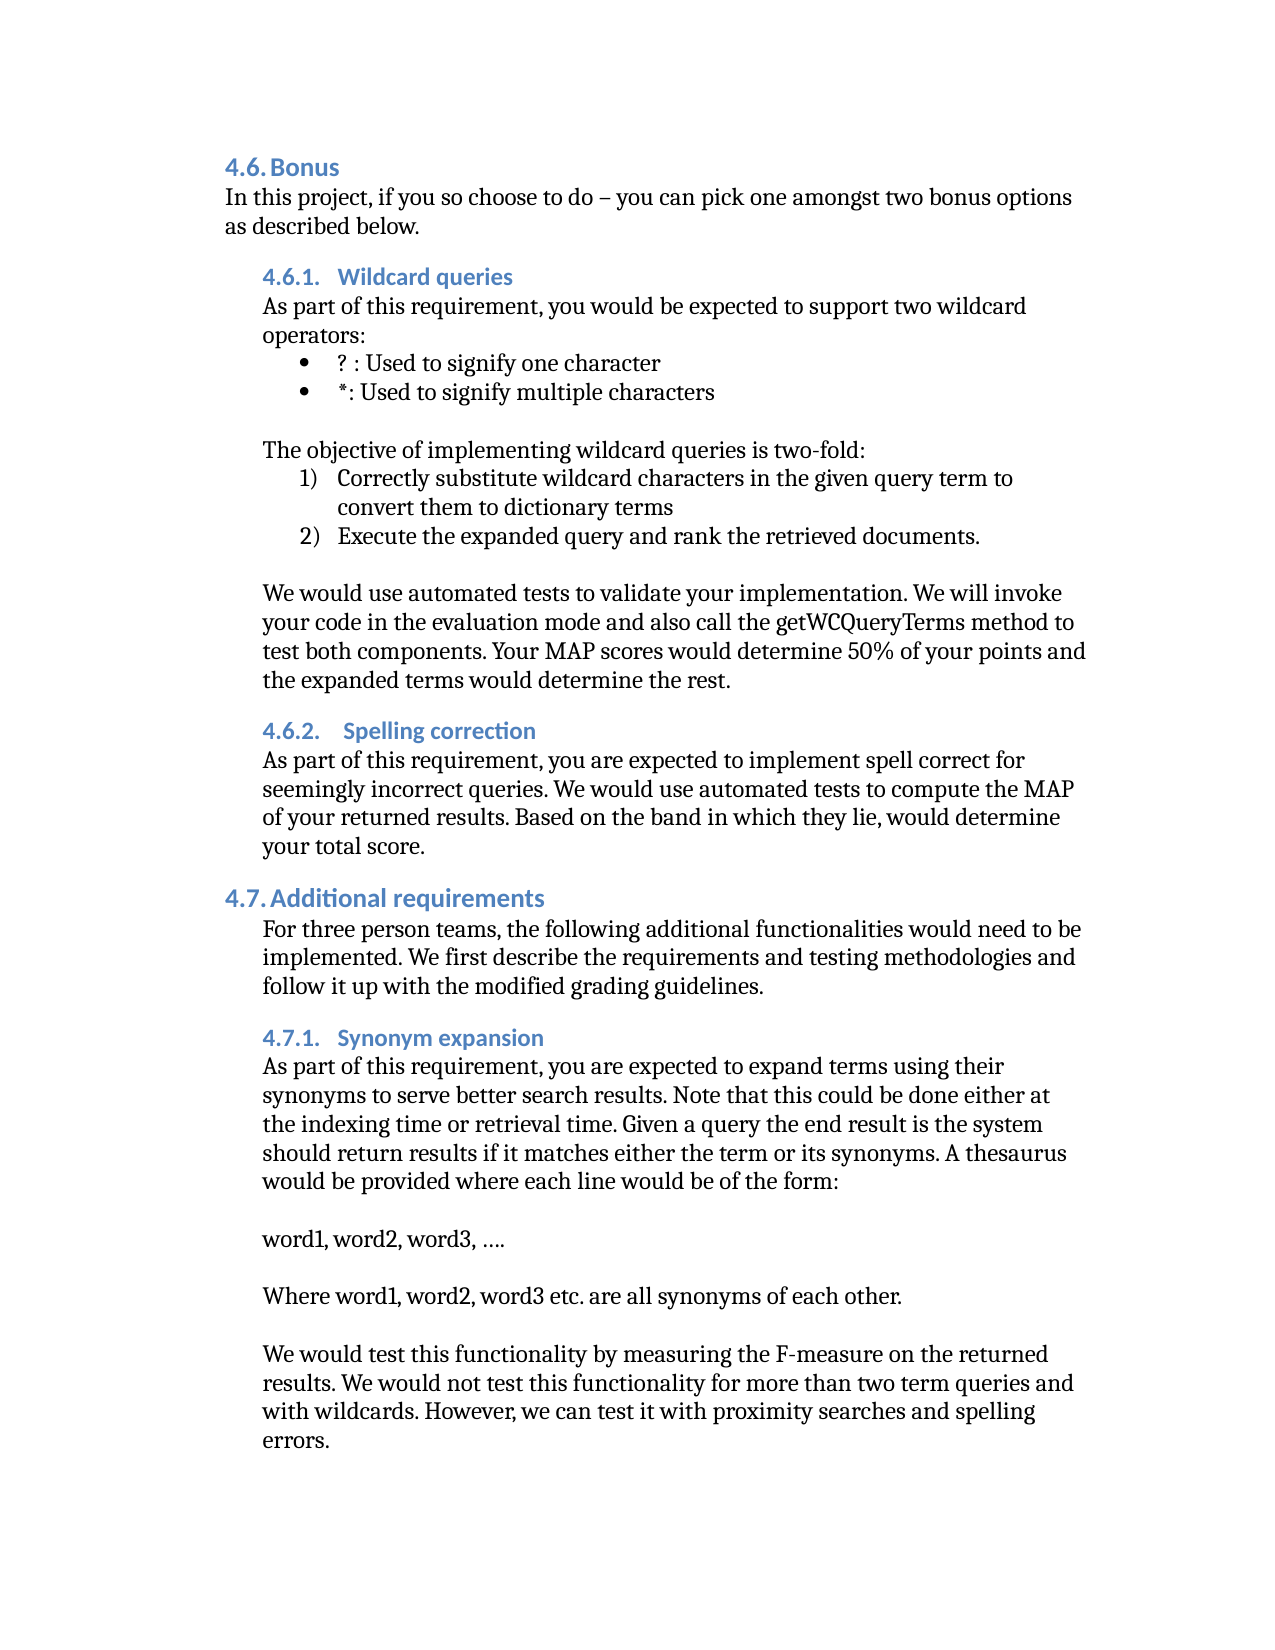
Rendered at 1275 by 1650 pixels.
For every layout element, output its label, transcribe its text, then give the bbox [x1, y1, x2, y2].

subtitle Spelling correction [262, 715, 1087, 746]
text In this project, if you so choose to do – you can pick one amongst two bonus options as described below. [225, 183, 1087, 241]
list *: Used to signify multiple characters [300, 378, 1087, 407]
subtitle Additional requirements [225, 882, 1087, 914]
text As part of this requirement, you are expected to expand terms using their synonyms to serve better search results. Note that this could be done either at the indexing time or retrieval time. Given a query the end result is the system should return results if it matches either the term or its synonyms. A thesaurus would be provided where each line would be of the form: [262, 1052, 1087, 1196]
list ? : Used to signify one character [300, 349, 1087, 378]
list Correctly substitute wildcard characters in the given query term to convert them to dictionary terms [300, 464, 1087, 522]
text As part of this requirement, you are expected to implement spell correct for seemingly incorrect queries. We would use automated tests to compute the MAP of your returned results. Based on the band in which they lie, would determine your total score. [262, 746, 1087, 861]
text For three person teams, the following additional functionalities would need to be implemented. We first describe the requirements and testing methodologies and follow it up with the modified grading guidelines. [262, 914, 1087, 1001]
text We would use automated tests to validate your implementation. We will invoke your code in the evaluation mode and also call the getWCQueryTerms method to test both components. Your MAP scores would determine 50% of your points and the expanded terms would determine the rest. [262, 579, 1087, 694]
subtitle Bonus [225, 150, 1087, 183]
text Where word1, word2, word3 etc. are all synonyms of each other. [262, 1282, 1087, 1311]
subtitle Wildcard queries [262, 261, 1087, 292]
text The objective of implementing wildcard queries is two-fold: [262, 436, 1087, 464]
subtitle Synonym expansion [262, 1022, 1087, 1052]
text word1, word2, word3, …. [262, 1225, 1087, 1253]
text As part of this requirement, you would be expected to support two wildcard operators: [262, 292, 1087, 349]
text We would test this functionality by measuring the F-measure on the returned results. We would not test this functionality for more than two term queries and with wildcards. However, we can test it with proximity searches and spelling errors. [262, 1340, 1087, 1455]
list Execute the expanded query and rank the retrieved documents. [300, 522, 1087, 551]
